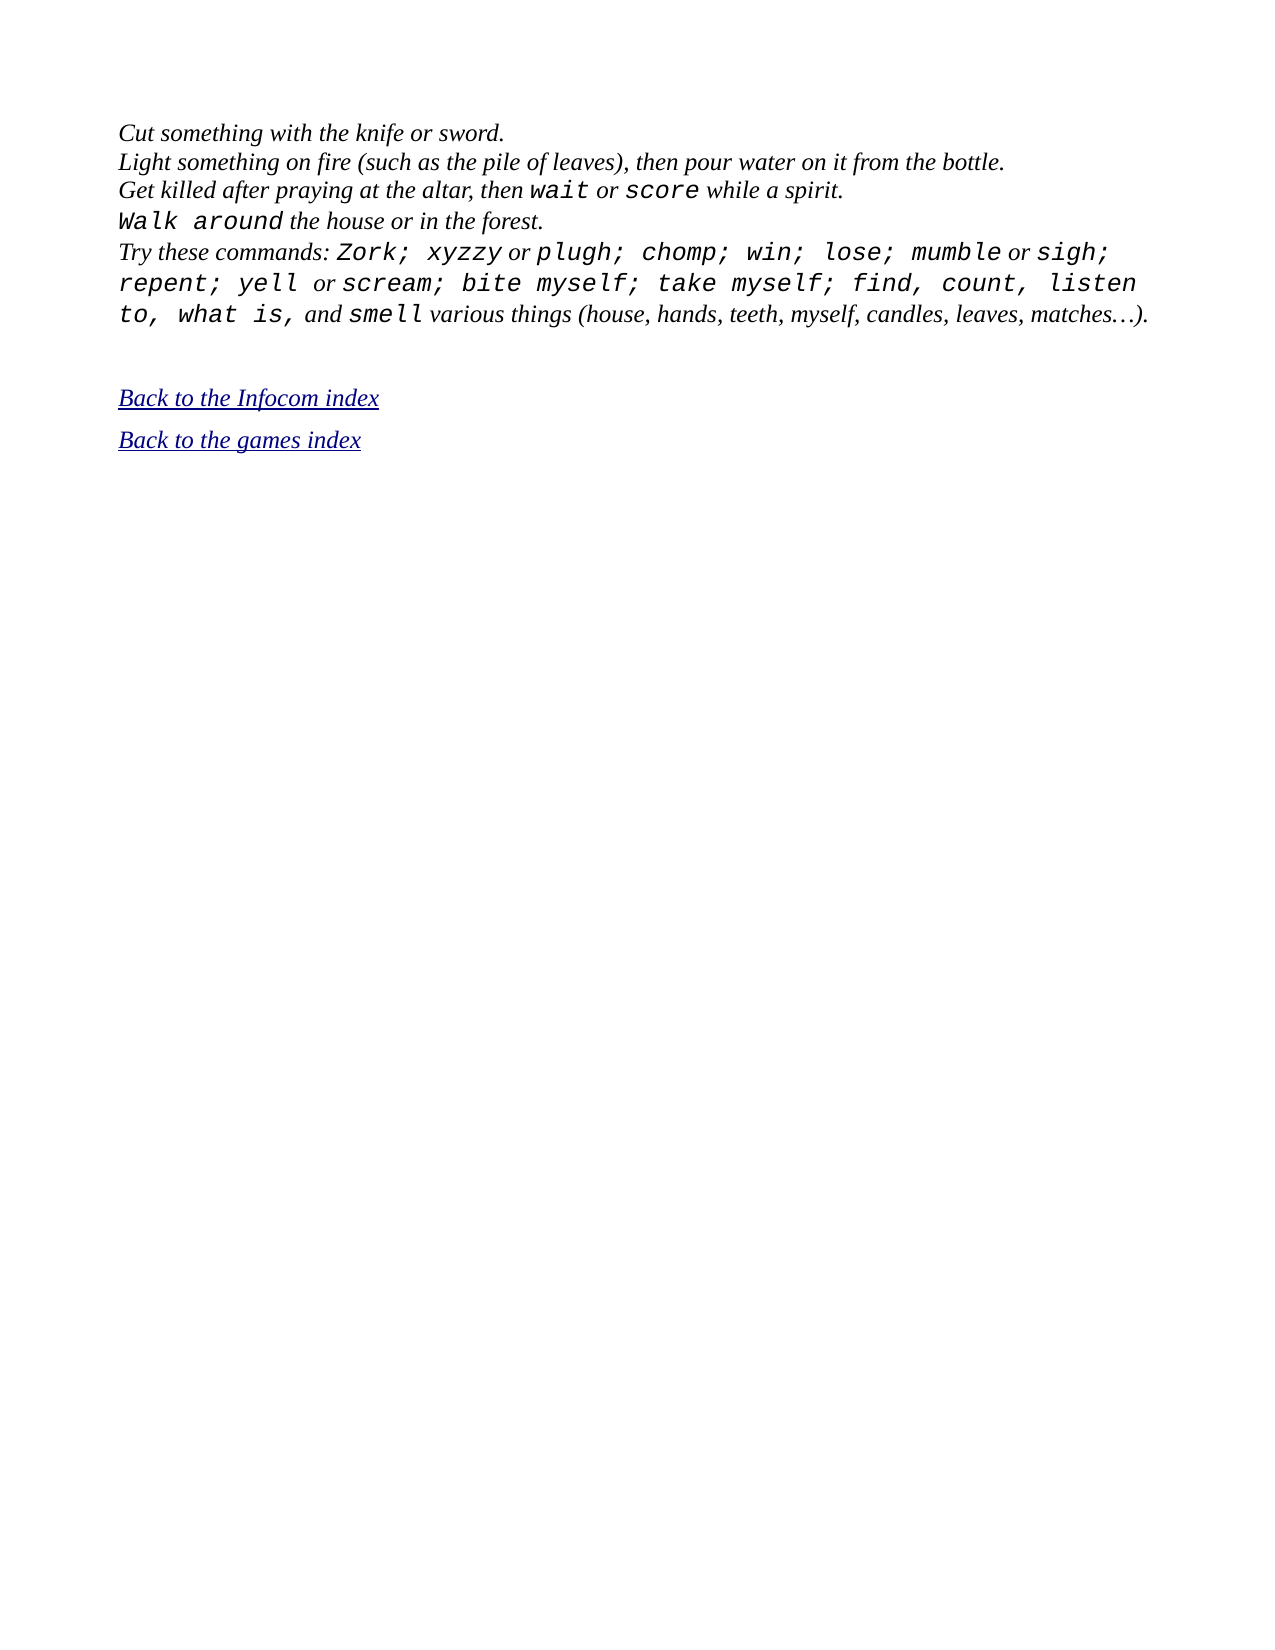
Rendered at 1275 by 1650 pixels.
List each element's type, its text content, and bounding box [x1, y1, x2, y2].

text Back to the games index [118, 425, 1157, 453]
text Back to the Infocom index [118, 383, 1157, 412]
text Cut something with the knife or sword. Light something on fire (such as the pile of leaves), then pour water on it from the bottle. Get killed after praying at the altar, then wait or score while a spirit. Walk around the house or in the forest. Try these commands: Zork; xyzzy or plugh; chomp; win; lose; mumble or sigh; repent; yell or scream; bite myself; take myself; find, count, listen to, what is, and smell various things (house, hands, teeth, myself, candles, leaves, matches…). [118, 118, 1157, 330]
